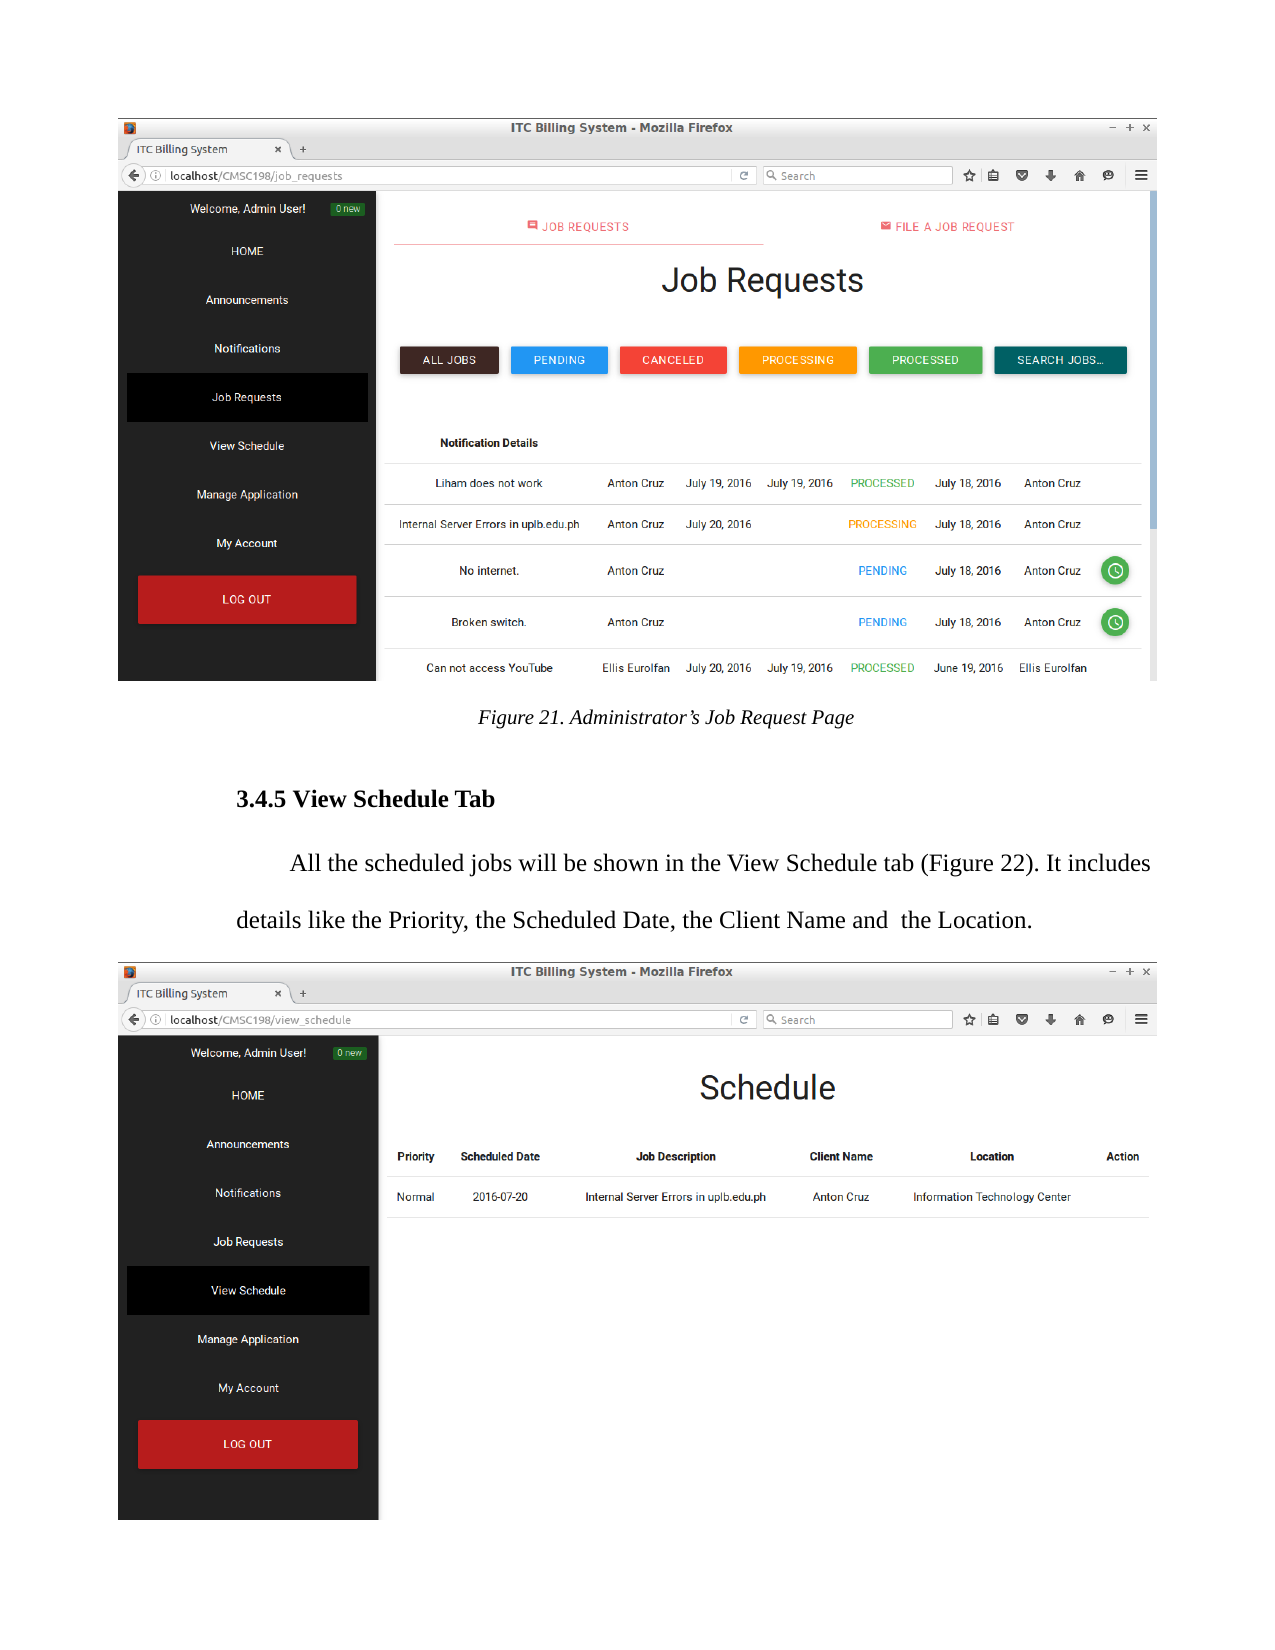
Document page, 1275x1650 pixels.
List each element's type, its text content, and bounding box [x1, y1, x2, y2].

subtitle 3.4.5 View Schedule Tab [236, 784, 1157, 813]
picture [118, 962, 1157, 1520]
picture [118, 118, 1157, 681]
text All the scheduled jobs will be shown in the View Schedule tab (Figure 22). It includes details like the Priority, the Scheduled Date, the Client Name and the Location. [236, 848, 1157, 934]
text Figure 21. Administrator’s Job Request Page [118, 681, 1157, 729]
